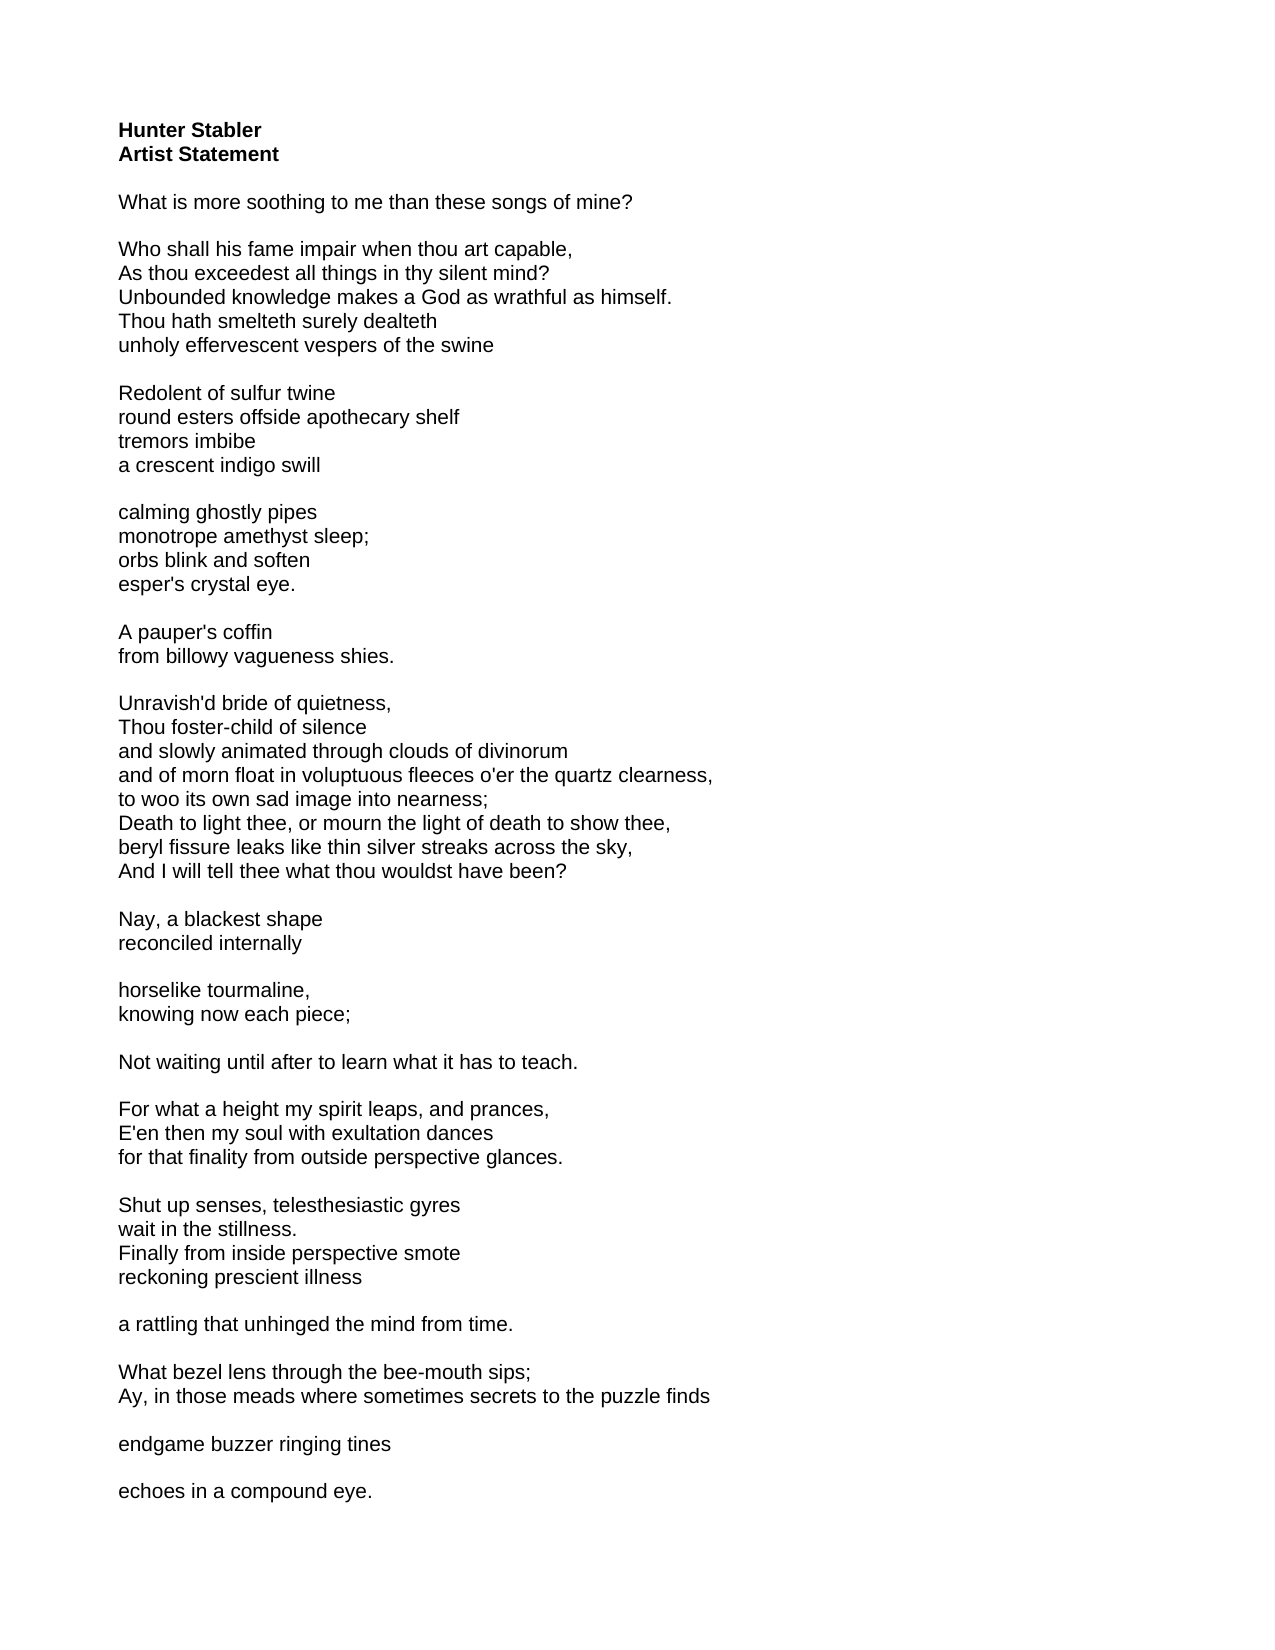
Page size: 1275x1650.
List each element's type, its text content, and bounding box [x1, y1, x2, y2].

text round esters offside apothecary shelf [118, 405, 1157, 429]
text What bezel lens through the bee-mouth sips; [118, 1360, 1157, 1384]
text endgame buzzer ringing tines [118, 1431, 1157, 1455]
text a rattling that unhinged the mind from time. [118, 1312, 1157, 1336]
text Shut up senses, telesthesiastic gyres [118, 1193, 1157, 1217]
text knowing now each piece; [118, 1002, 1157, 1026]
text Thou hath smelteth surely dealteth [118, 309, 1157, 333]
text As thou exceedest all things in thy silent mind? [118, 261, 1157, 285]
text for that finality from outside perspective glances. [118, 1145, 1157, 1169]
text unholy effervescent vespers of the swine [118, 333, 1157, 357]
text Hunter Stabler [118, 118, 1157, 142]
text echoes in a compound eye. [118, 1479, 1157, 1503]
text Finally from inside perspective smote [118, 1241, 1157, 1265]
text What is more soothing to me than these songs of mine? [118, 190, 1157, 214]
text And I will tell thee what thou wouldst have been? [118, 859, 1157, 883]
text Redolent of sulfur twine [118, 381, 1157, 405]
text and slowly animated through clouds of divinorum [118, 739, 1157, 763]
text esper's crystal eye. [118, 572, 1157, 596]
text tremors imbibe [118, 429, 1157, 453]
text and of morn float in voluptuous fleeces o'er the quartz clearness, [118, 763, 1157, 787]
text Ay, in those meads where sometimes secrets to the puzzle finds [118, 1384, 1157, 1408]
text beryl fissure leaks like thin silver streaks across the sky, [118, 835, 1157, 859]
text from billowy vagueness shies. [118, 644, 1157, 668]
text Death to light thee, or mourn the light of death to show thee, [118, 811, 1157, 835]
text monotrope amethyst sleep; [118, 524, 1157, 548]
text calming ghostly pipes [118, 500, 1157, 524]
text Nay, a blackest shape [118, 907, 1157, 931]
text Who shall his fame impair when thou art capable, [118, 237, 1157, 261]
text to woo its own sad image into nearness; [118, 787, 1157, 811]
text A pauper's coffin [118, 620, 1157, 644]
text reckoning prescient illness [118, 1265, 1157, 1289]
text E'en then my soul with exultation dances [118, 1121, 1157, 1145]
text Not waiting until after to learn what it has to teach. [118, 1050, 1157, 1074]
text Thou foster-child of silence [118, 715, 1157, 739]
text wait in the stillness. [118, 1217, 1157, 1241]
text reconciled internally [118, 931, 1157, 954]
text For what a height my spirit leaps, and prances, [118, 1097, 1157, 1121]
text Unbounded knowledge makes a God as wrathful as himself. [118, 285, 1157, 309]
text orbs blink and soften [118, 548, 1157, 572]
text Unravish'd bride of quietness, [118, 691, 1157, 715]
text a crescent indigo swill [118, 453, 1157, 477]
text horselike tourmaline, [118, 978, 1157, 1002]
text Artist Statement [118, 142, 1157, 166]
